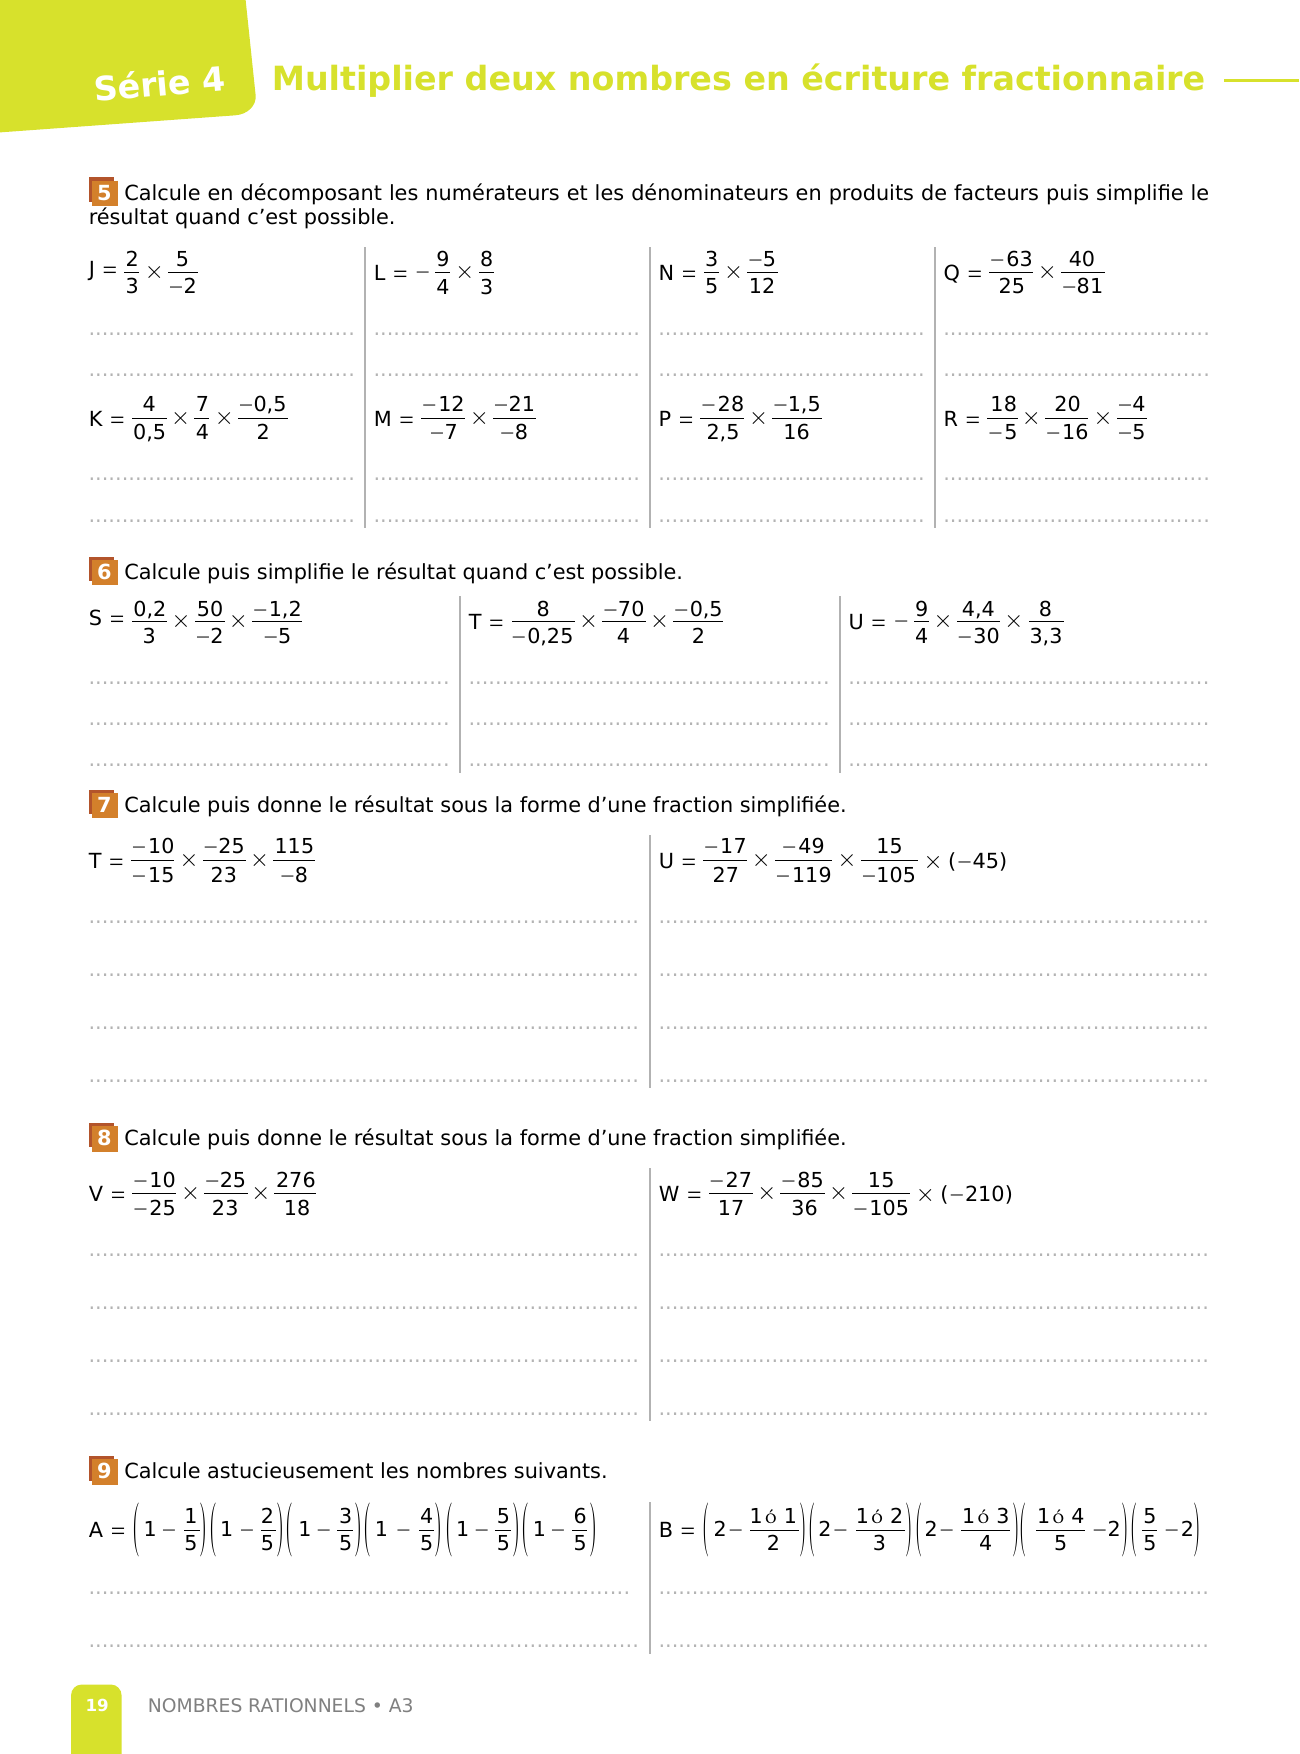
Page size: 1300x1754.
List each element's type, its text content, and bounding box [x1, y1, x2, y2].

list K = [88, 393, 356, 444]
list W =× (─210) [658, 1168, 1211, 1220]
subtitle Calcule astucieusement les nombres suivants. [114, 1456, 1211, 1484]
list R = [943, 393, 1211, 444]
list T = [468, 596, 831, 648]
text B = ⁠⁠ [658, 1502, 1211, 1558]
list Q = [943, 247, 1211, 298]
subtitle Calcule puis donne le résultat sous la forme d’une fraction simplifiée. [88, 789, 1211, 817]
list N = [658, 247, 926, 298]
list A = [88, 1502, 641, 1558]
subtitle Calcule en décomposant les numérateurs et les dénominateurs en produits de facteurs puis simplifie le résultat quand c’est possible. [88, 177, 1211, 229]
subtitle Calcule puis simplifie le résultat quand c’est possible. [114, 557, 1211, 584]
subtitle Calcule puis donne le résultat sous la forme d’une fraction simplifiée. [114, 1123, 1211, 1151]
list L = [373, 247, 641, 298]
list U =× (─45) [658, 835, 1211, 887]
list M = [373, 393, 641, 444]
list S = [88, 596, 451, 648]
list J = [88, 247, 356, 298]
list T = [88, 835, 641, 887]
list V = [88, 1168, 641, 1220]
list U = [848, 596, 1211, 648]
list P = [658, 393, 926, 444]
